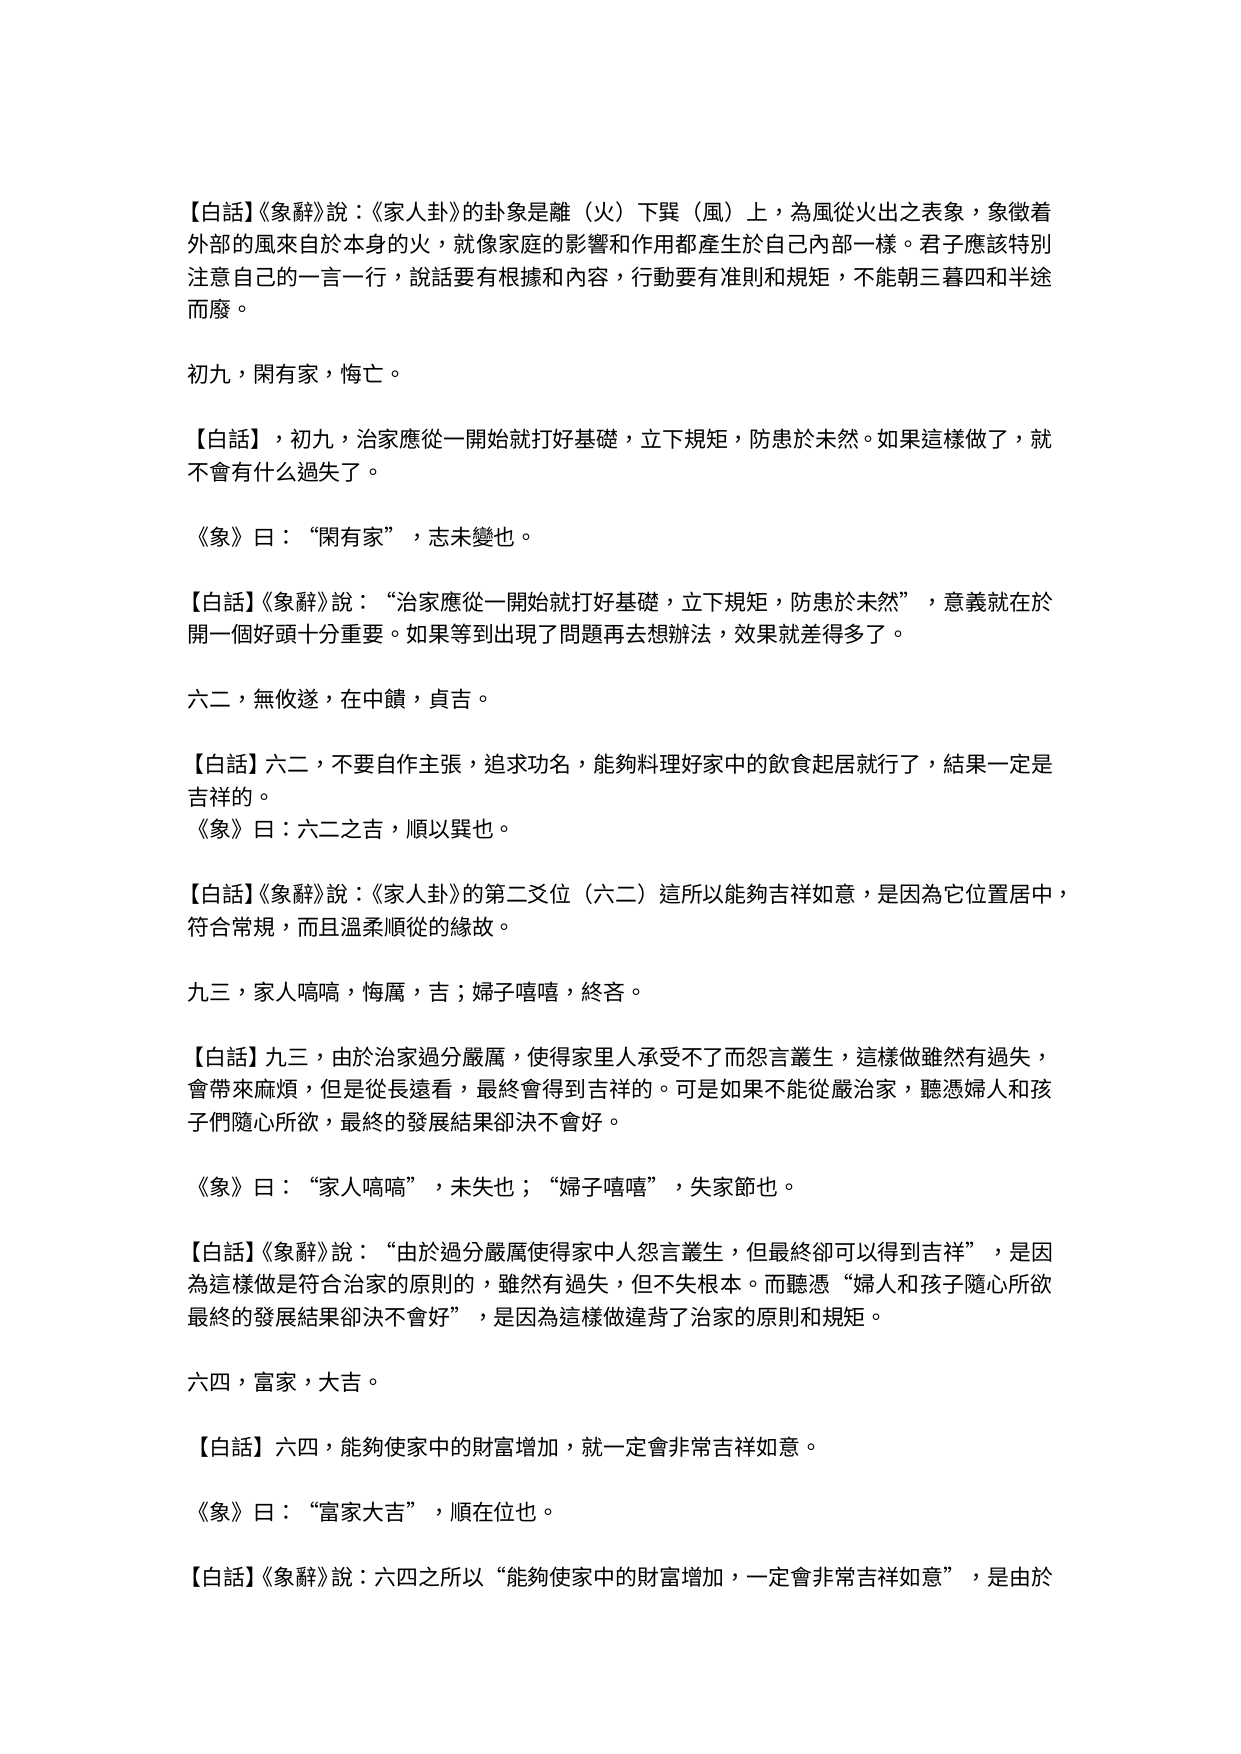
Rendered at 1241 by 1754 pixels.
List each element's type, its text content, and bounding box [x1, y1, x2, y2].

text 初九，閑有家，悔亡。 [187, 357, 1053, 389]
text 【白話】《象辭》說：《家人卦》的卦象是離（火）下巽（風）上，為風從火出之表象，象徵着外部的風來自於本身的火，就像家庭的影響和作用都產生於自己內部一樣。君子應該特別注意自己的一言一行，說話要有根據和內容，行動要有准則和規矩，不能朝三暮四和半途而廢。 [187, 194, 1053, 324]
text 【白話】《象辭》說：六四之所以“能夠使家中的財富增加，一定會非常吉祥如意”，是由於它柔順的本性決定的。 [187, 1559, 1053, 1592]
text 【白話】六二，不要自作主張，追求功名，能夠料理好家中的飲食起居就行了，結果一定是吉祥的。 [187, 747, 1053, 812]
text 【白話】《象辭》說：《家人卦》的第二爻位（六二）這所以能夠吉祥如意，是因為它位置居中，符合常規，而且溫柔順從的緣故。 [187, 877, 1053, 942]
text 【白話】《象辭》說：“治家應從一開始就打好基礎，立下規矩，防患於未然”，意義就在於開一個好頭十分重要。如果等到出現了問題再去想辦法，效果就差得多了。 [187, 584, 1053, 649]
text 《象》曰：六二之吉，順以巽也。 [187, 812, 1053, 844]
text 《象》曰：“閑有家”，志未變也。 [187, 519, 1053, 552]
text 六四，富家，大吉。 [187, 1364, 1053, 1397]
text 【白話】，初九，治家應從一開始就打好基礎，立下規矩，防患於未然。如果這樣做了，就不會有什么過失了。 [187, 422, 1053, 487]
text 《象》曰：“富家大吉”，順在位也。 [187, 1494, 1053, 1527]
text 《象》曰：“家人嗃嗃”，未失也；“婦子嘻嘻”，失家節也。 [187, 1169, 1053, 1202]
text 【白話】《象辭》說：“由於過分嚴厲使得家中人怨言叢生，但最終卻可以得到吉祥”，是因為這樣做是符合治家的原則的，雖然有過失，但不失根本。而聽憑“婦人和孩子隨心所欲，最終的發展結果卻決不會好”，是因為這樣做違背了治家的原則和規矩。 [187, 1234, 1053, 1332]
text 九三，家人嗃嗃，悔厲，吉；婦子嘻嘻，終吝。 [187, 974, 1053, 1007]
text 【白話】九三，由於治家過分嚴厲，使得家里人承受不了而怨言叢生，這樣做雖然有過失，會帶來麻煩，但是從長遠看，最終會得到吉祥的。可是如果不能從嚴治家，聽憑婦人和孩子們隨心所欲，最終的發展結果卻決不會好。 [187, 1039, 1053, 1137]
text 六二，無攸遂，在中饋，貞吉。 [187, 682, 1053, 714]
text 【白話】六四，能夠使家中的財富增加，就一定會非常吉祥如意。 [187, 1429, 1053, 1462]
